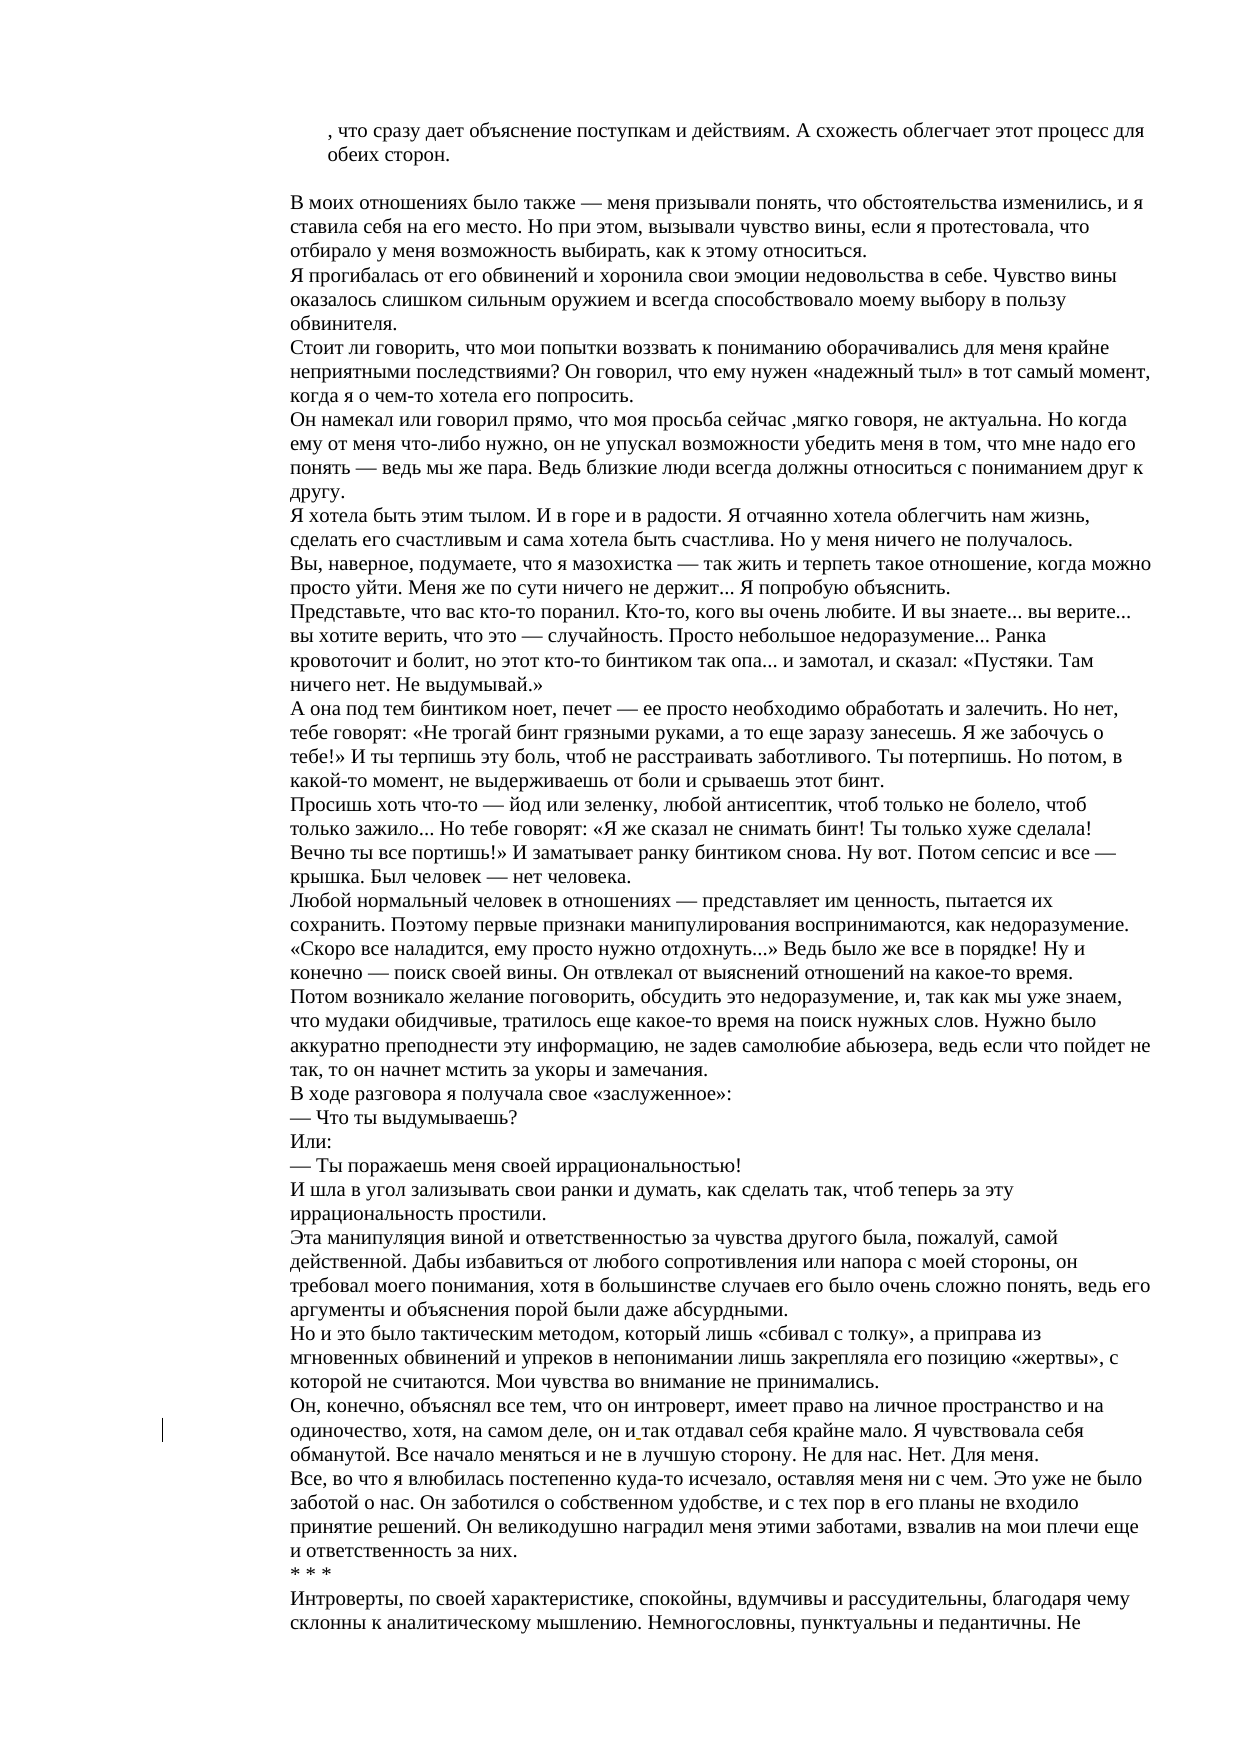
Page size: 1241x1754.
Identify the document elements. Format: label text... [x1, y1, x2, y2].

text А она под тем бинтиком ноет, печет — ее просто необходимо обработать и залечить. Но нет, тебе говорят: «Не трогай бинт грязными руками, а то еще заразу занесешь. Я же забочусь о тебе!» И ты терпишь эту боль, чтоб не расстраивать заботливого. Ты потерпишь. Но потом, в какой-то момент, не выдерживаешь от боли и срываешь этот бинт. [290, 696, 1152, 792]
text Он, конечно, объяснял все тем, что он интроверт, имеет право на личное пространство и на одиночество, хотя, на самом деле, он и так отдавал себя крайне мало. Я чувствовала себя обманутой. Все начало меняться и не в лучшую сторону. Не для нас. Нет. Для меня. [290, 1393, 1152, 1466]
text Он намекал или говорил прямо, что моя просьба сейчас ,мягко говоря, не актуальна. Но когда ему от меня что-либо нужно, он не упускал возможности убедить меня в том, что мне надо его понять — ведь мы же пара. Ведь близкие люди всегда должны относиться с пониманием друг к другу. [290, 407, 1152, 503]
text Я прогибалась от его обвинений и хоронила свои эмоции недовольства в себе. Чувство вины оказалось слишком сильным оружием и всегда способствовало моему выбору в пользу обвинителя. [290, 262, 1152, 335]
text * * * [290, 1562, 1152, 1586]
text Эта манипуляция виной и ответственностью за чувства другого была, пожалуй, самой действенной. Дабы избавиться от любого сопротивления или напора с моей стороны, он требовал моего понимания, хотя в большинстве случаев его было очень сложно понять, ведь его аргументы и объяснения порой были даже абсурдными. [290, 1225, 1152, 1321]
text — Ты поражаешь меня своей иррациональностью! [290, 1153, 1152, 1177]
text И шла в угол зализывать свои ранки и думать, как сделать так, чтоб теперь за эту иррациональность простили. [290, 1177, 1152, 1225]
text В моих отношениях было также — меня призывали понять, что обстоятельства изменились, и я ставила себя на его место. Но при этом, вызывали чувство вины, если я протестовала, что отбирало у меня возможность выбирать, как к этому относиться. [290, 190, 1152, 262]
text Но и это было тактическим методом, который лишь «сбивал с толку», а приправа из мгновенных обвинений и упреков в непонимании лишь закрепляла его позицию «жертвы», с которой не считаются. Мои чувства во внимание не принимались. [290, 1321, 1152, 1393]
text Любой нормальный человек в отношениях — представляет им ценность, пытается их сохранить. Поэтому первые признаки манипулирования воспринимаются, как недоразумение. «Скоро все наладится, ему просто нужно отдохнуть...» Ведь было же все в порядке! Ну и конечно — поиск своей вины. Он отвлекал от выяснений отношений на какое-то время. [290, 888, 1152, 984]
text Просишь хоть что-то — йод или зеленку, любой антисептик, чтоб только не болело, чтоб только зажило... Но тебе говорят: «Я же сказал не снимать бинт! Ты только хуже сделала! Вечно ты все портишь!» И заматывает ранку бинтиком снова. Ну вот. Потом сепсис и все — крышка. Был человек — нет человека. [290, 792, 1152, 888]
text Вы, наверное, подумаете, что я мазохистка — так жить и терпеть такое отношение, когда можно просто уйти. Меня же по сути ничего не держит... Я попробую объяснить. [290, 551, 1152, 599]
text Стоит ли говорить, что мои попытки воззвать к пониманию оборачивались для меня крайне неприятными последствиями? Он говорил, что ему нужен «надежный тыл» в тот самый момент, когда я о чем-то хотела его попросить. [290, 335, 1152, 407]
text — Что ты выдумываешь? [290, 1105, 1152, 1129]
text В ходе разговора я получала свое «заслуженное»: [290, 1081, 1152, 1105]
text Все, во что я влюбилась постепенно куда-то исчезало, оставляя меня ни с чем. Это уже не было заботой о нас. Он заботился о собственном удобстве, и с тех пор в его планы не входило принятие решений. Он великодушно наградил меня этими заботами, взвалив на мои плечи еще и ответственность за них. [290, 1466, 1152, 1562]
text Потом возникало желание поговорить, обсудить это недоразумение, и, так как мы уже знаем, что мудаки обидчивые, тратилось еще какое-то время на поиск нужных слов. Нужно было аккуратно преподнести эту информацию, не задев самолюбие абьюзера, ведь если что пойдет не так, то он начнет мстить за укоры и замечания. [290, 984, 1152, 1081]
text Представьте, что вас кто-то поранил. Кто-то, кого вы очень любите. И вы знаете... вы верите... вы хотите верить, что это — случайность. Просто небольшое недоразумение... Ранка кровоточит и болит, но этот кто-то бинтиком так опа... и замотал, и сказал: «Пустяки. Там ничего нет. Не выдумывай.» [290, 599, 1152, 696]
text , что сразу дает объяснение поступкам и действиям. А схожесть облегчает этот процесс для обеих сторон. [327, 118, 1152, 166]
text Интроверты, по своей характеристике, спокойны, вдумчивы и рассудительны, благодаря чему склонны к аналитическому мышлению. Немногословны, пунктуальны и педантичны. Не [290, 1586, 1152, 1634]
text Или: [290, 1129, 1152, 1153]
text Я хотела быть этим тылом. И в горе и в радости. Я отчаянно хотела облегчить нам жизнь, сделать его счастливым и сама хотела быть счастлива. Но у меня ничего не получалось. [290, 503, 1152, 551]
